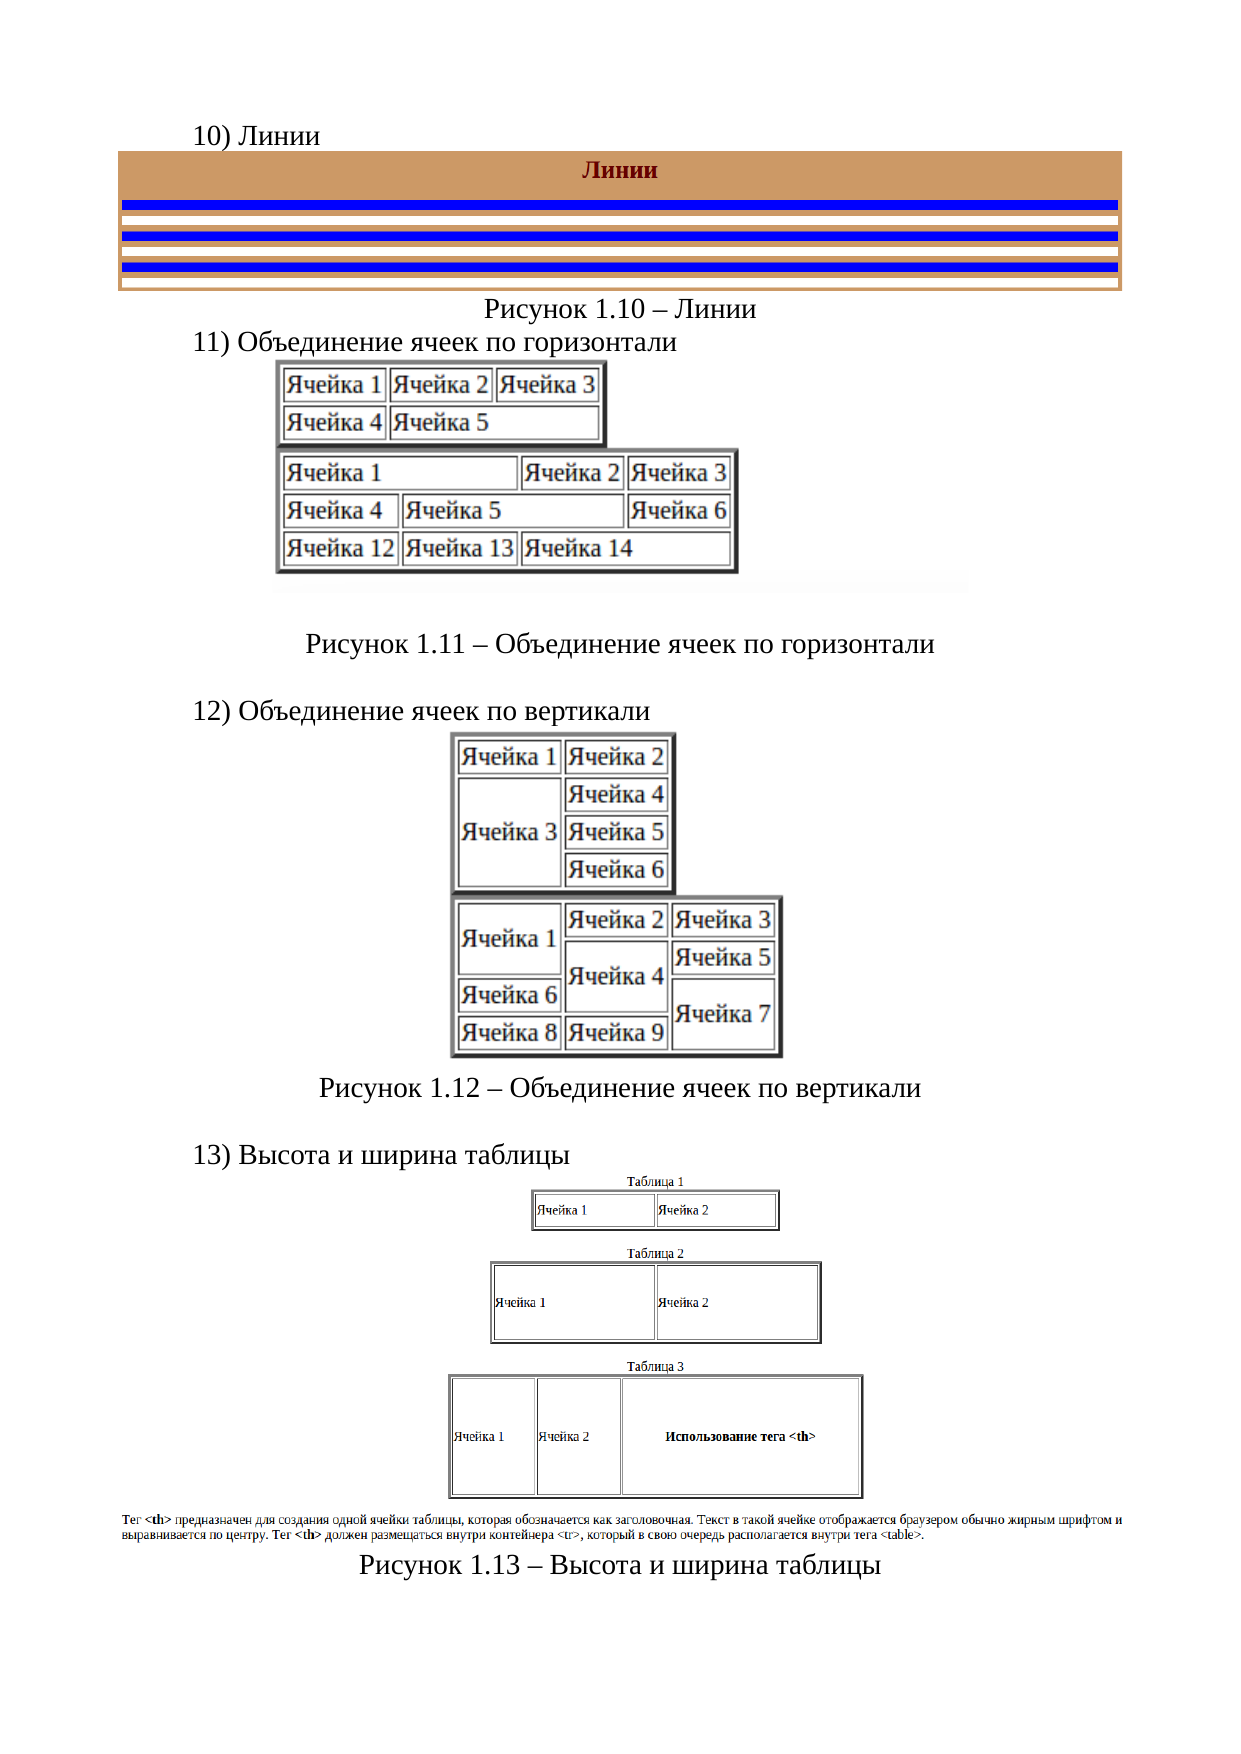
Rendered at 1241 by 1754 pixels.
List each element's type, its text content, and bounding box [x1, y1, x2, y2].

picture [442, 726, 799, 1071]
text Рисунок 1.10 – Линии [118, 291, 1122, 324]
text 10) Линии [118, 118, 1122, 151]
text Рисунок 1.12 – Объединение ячеек по вертикали [118, 727, 1122, 1104]
text 11) Объединение ячеек по горизонтали [118, 324, 1122, 358]
picture [118, 151, 1123, 291]
picture [271, 358, 969, 593]
text 13) Высота и ширина таблицы [118, 1137, 1122, 1171]
text Рисунок 1.11 – Объединение ячеек по горизонтали [118, 626, 1122, 659]
text Рисунок 1.13 – Высота и ширина таблицы [118, 1547, 1122, 1580]
text 12) Объединение ячеек по вертикали [118, 693, 1122, 727]
picture [118, 1171, 1123, 1547]
